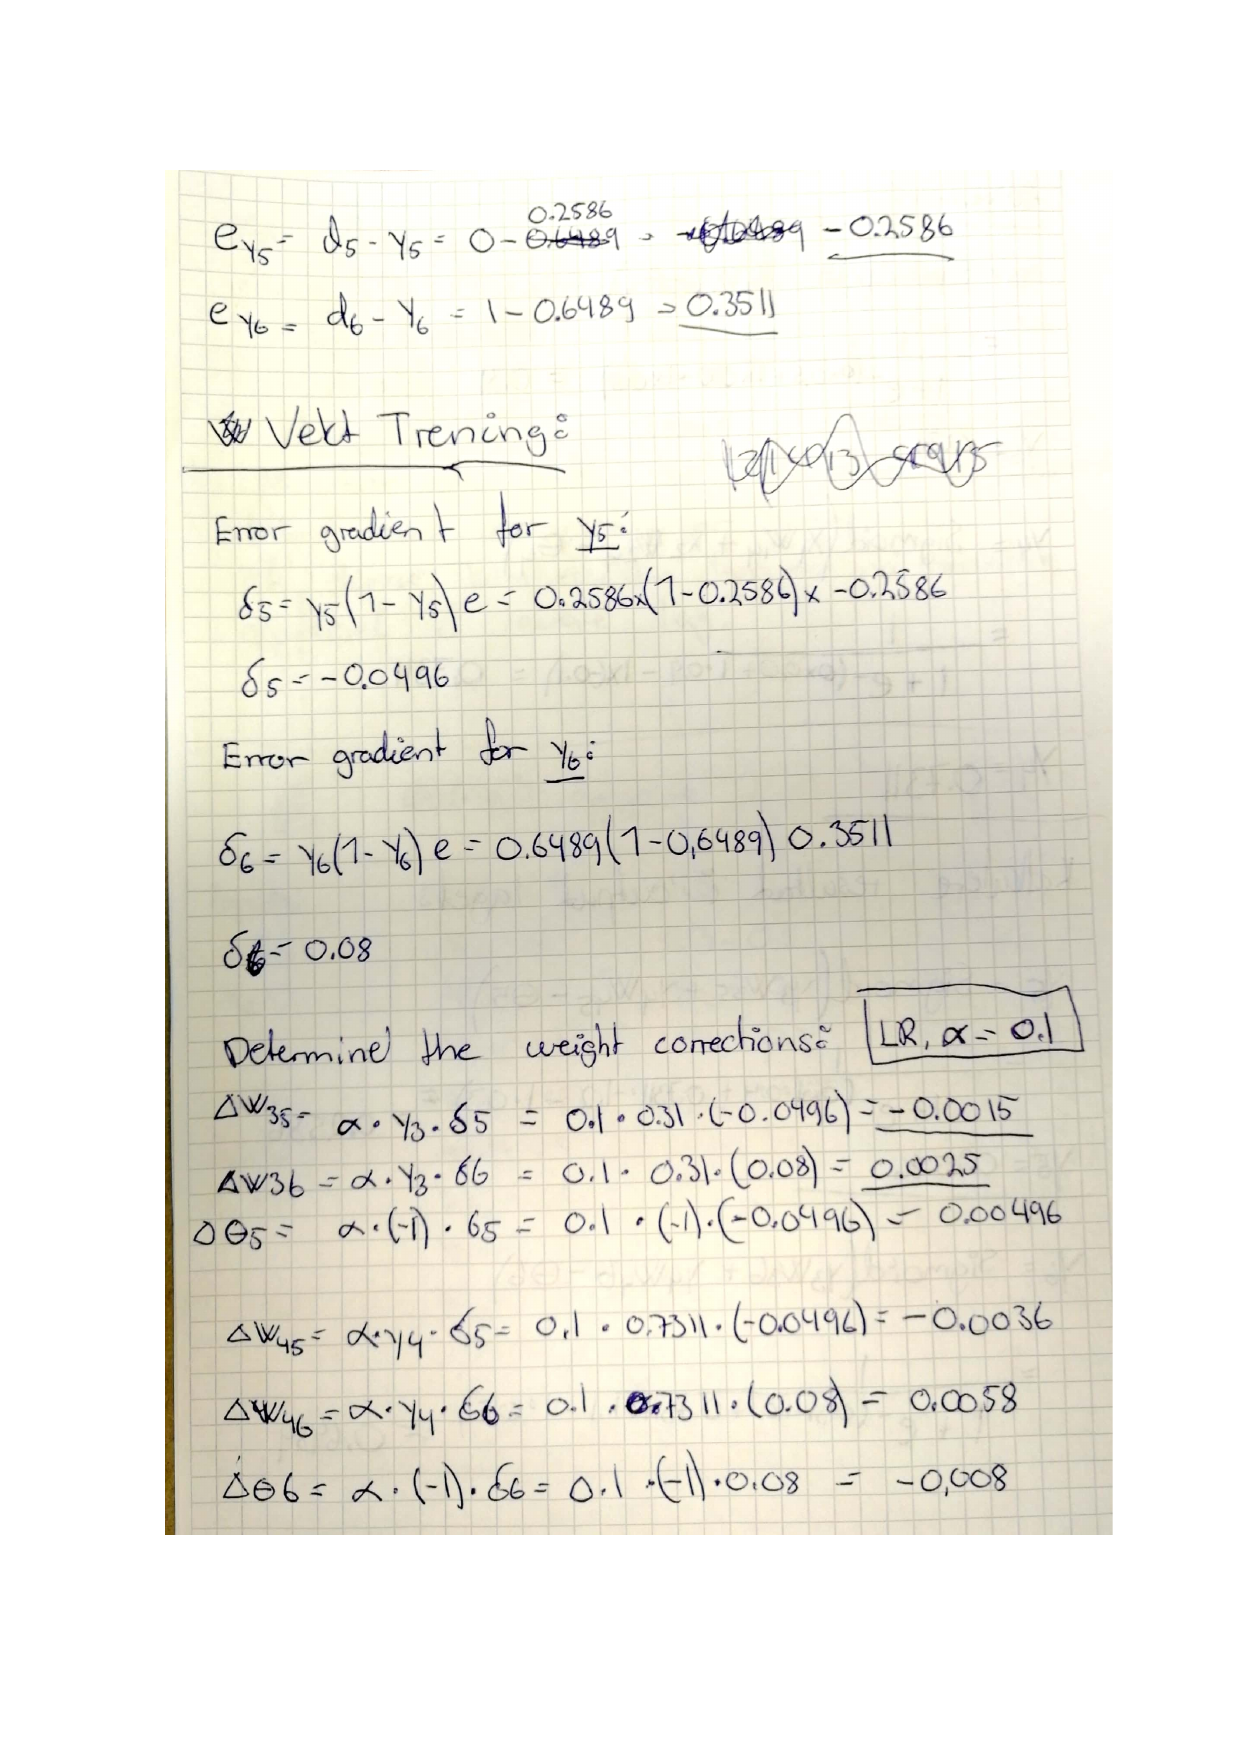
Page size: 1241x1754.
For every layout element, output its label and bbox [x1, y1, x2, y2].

picture [165, 170, 1113, 1535]
